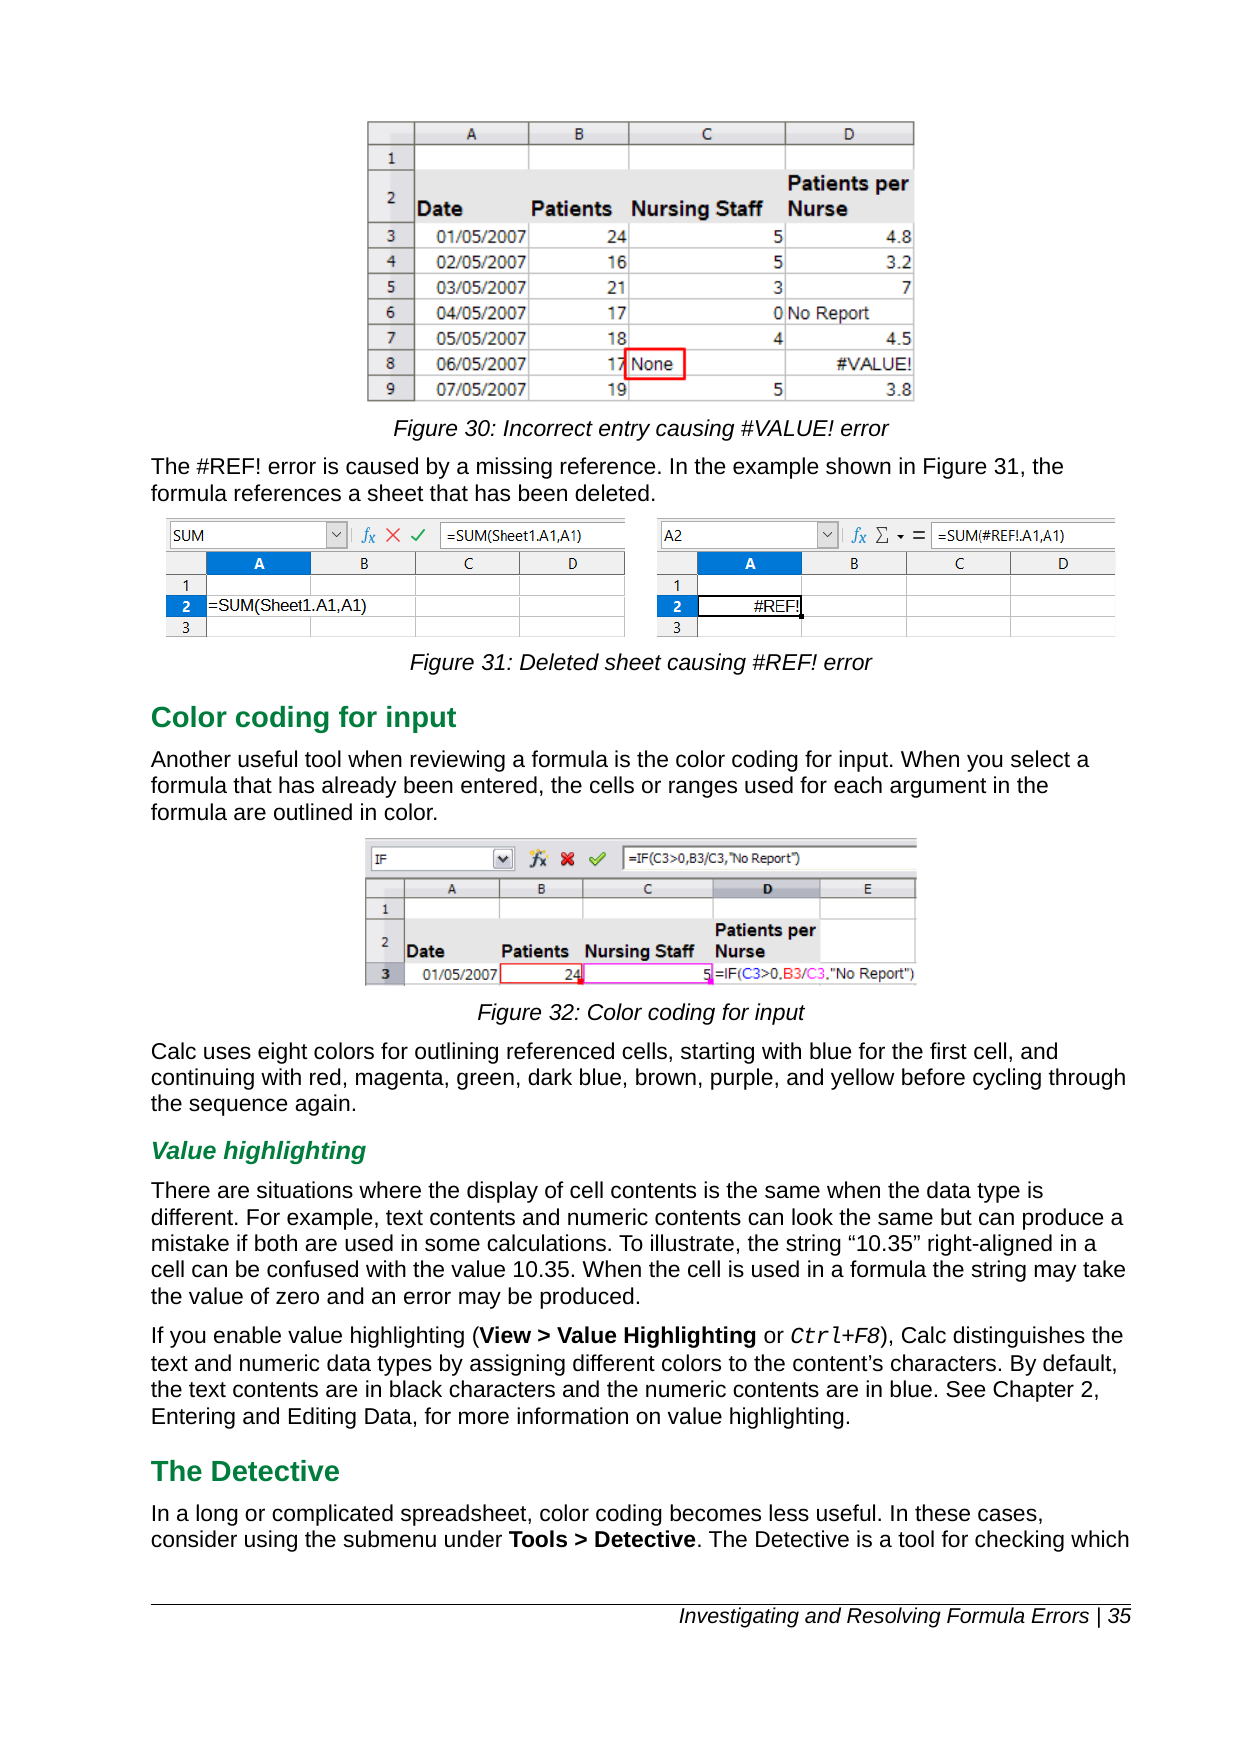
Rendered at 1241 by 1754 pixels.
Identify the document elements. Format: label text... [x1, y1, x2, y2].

text Another useful tool when reviewing a formula is the color coding for input. When you select a formula that has already been entered, the cells or ranges used for each argument in the formula are outlined in color. [151, 746, 1131, 825]
text Figure 31: Deleted sheet causing #REF! error [151, 649, 1131, 675]
subtitle Color coding for input [151, 700, 1131, 734]
text If you enable value highlighting (View > Value Highlighting or Ctrl+F8), Calc distinguishes the text and numeric data types by assigning different colors to the content’s characters. By default, the text contents are in black characters and the numeric contents are in blue. See Chapter 2, Entering and Editing Data, for more information on value highlighting. [151, 1322, 1131, 1429]
subtitle The Detective [151, 1454, 1131, 1487]
text In a long or complicated spreadsheet, color coding becomes less useful. In these cases, consider using the submenu under Tools > Detective. The Detective is a tool for checking which [151, 1500, 1131, 1552]
text Figure 30: Incorrect entry causing #VALUE! error [151, 414, 1131, 441]
picture [364, 837, 918, 987]
text Calc uses eight colors for outlining referenced cells, starting with blue for the first cell, and continuing with red, magenta, green, dark blue, brown, purple, and yellow before cycling through the sequence again. [151, 1038, 1131, 1117]
text There are situations where the display of cell contents is the same when the data type is different. For example, text contents and numeric contents can look the same but can produce a mistake if both are used in some calculations. To illustrate, the string “10.35” right-aligned in a cell can be confused with the value 10.35. When the cell is used in a formula the string may take the value of zero and an error may be produced. [151, 1177, 1131, 1309]
picture [366, 121, 916, 403]
text Figure 32: Color coding for input [151, 999, 1131, 1025]
subtitle Value highlighting [151, 1136, 1131, 1165]
picture [166, 518, 1116, 637]
text The #REF! error is caused by a missing reference. In the example shown in Figure 31, the formula references a sheet that has been deleted. [151, 453, 1131, 506]
